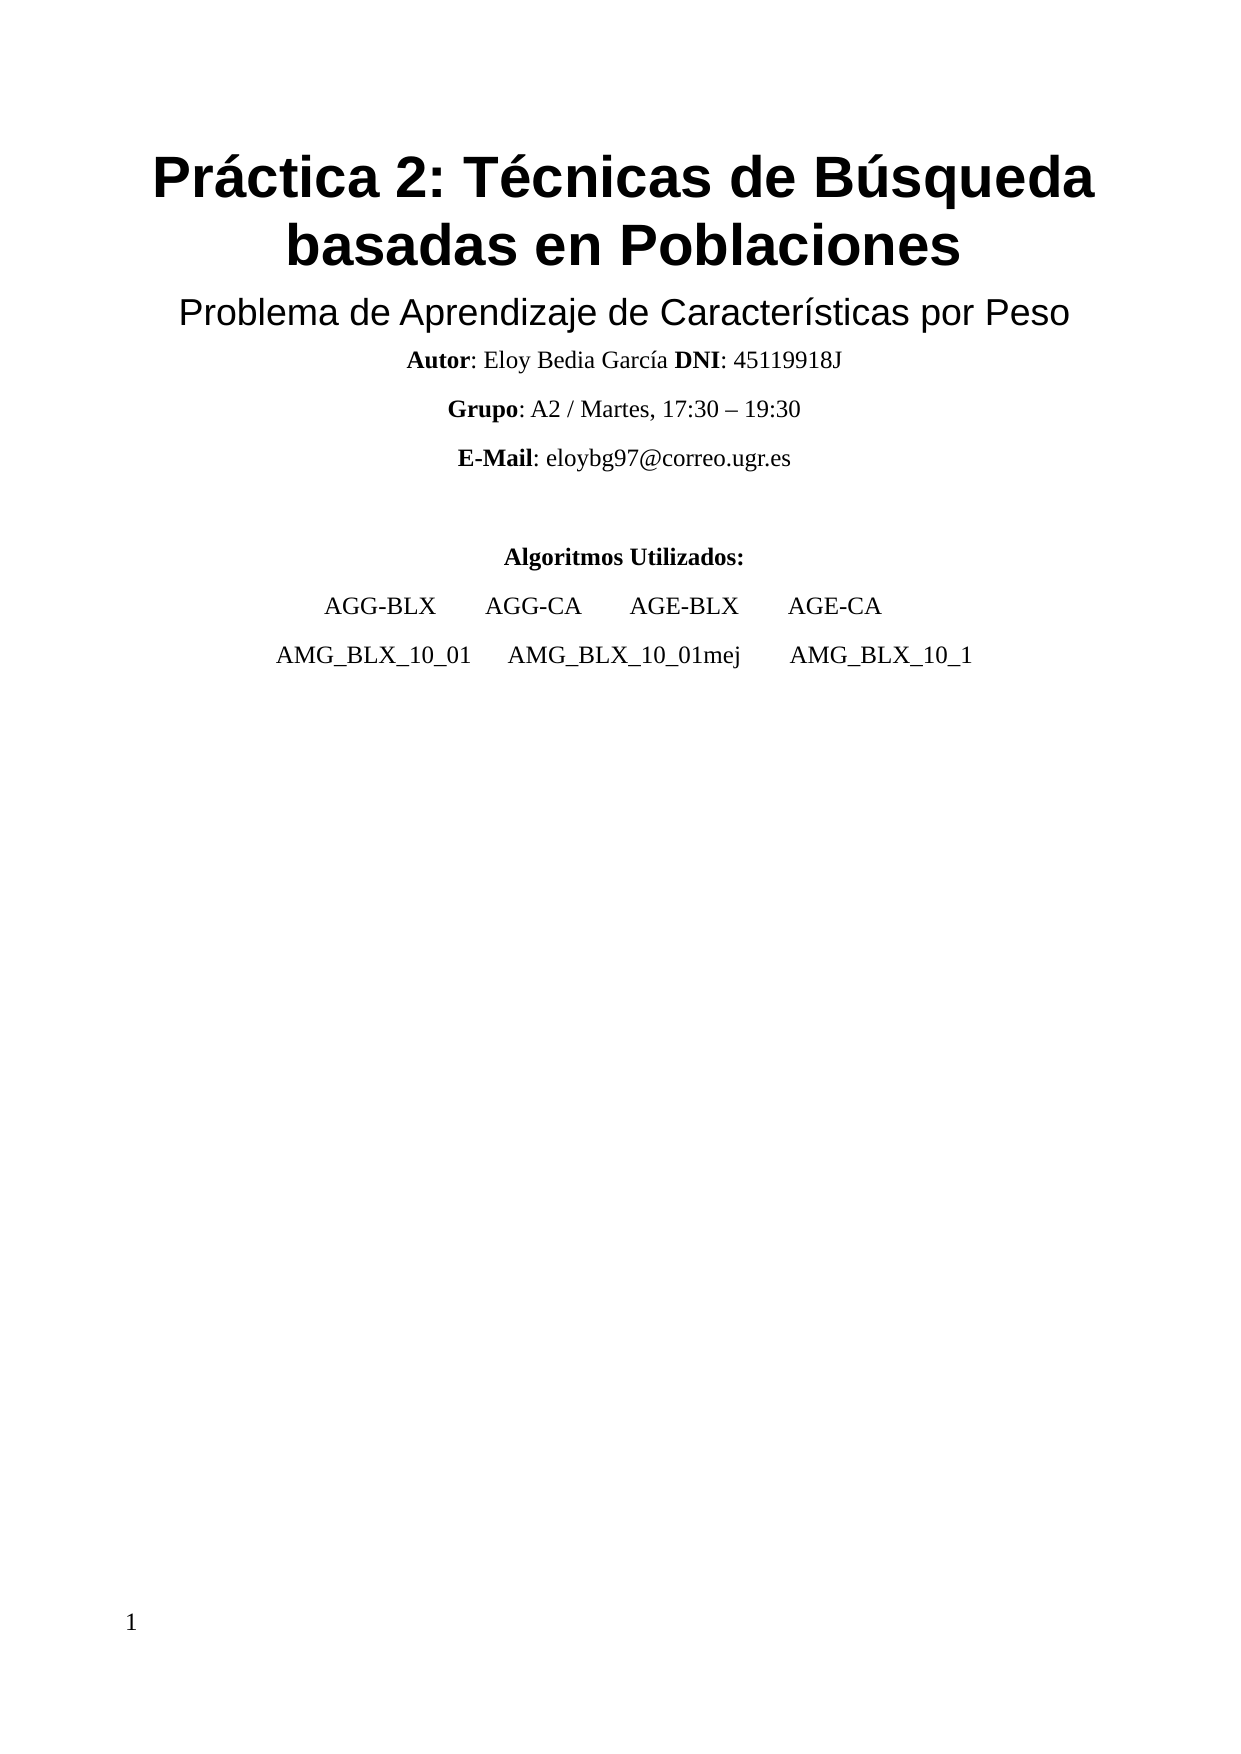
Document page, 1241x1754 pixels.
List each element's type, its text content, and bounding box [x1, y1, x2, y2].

title Práctica 2: Técnicas de Búsqueda basadas en Poblaciones [125, 143, 1123, 277]
subtitle Problema de Aprendizaje de Características por Peso [125, 290, 1123, 333]
text AGG-BLX AGG-CA AGE-BLX AGE-CA [125, 591, 1123, 619]
text Autor: Eloy Bedia García DNI: 45119918J [125, 345, 1123, 374]
text Algoritmos Utilizados: [125, 542, 1123, 570]
text E-Mail: eloybg97@correo.ugr.es [125, 443, 1123, 472]
text Grupo: A2 / Martes, 17:30 – 19:30 [125, 394, 1123, 423]
text AMG_BLX_10_01 AMG_BLX_10_01mej AMG_BLX_10_1 [125, 640, 1123, 668]
